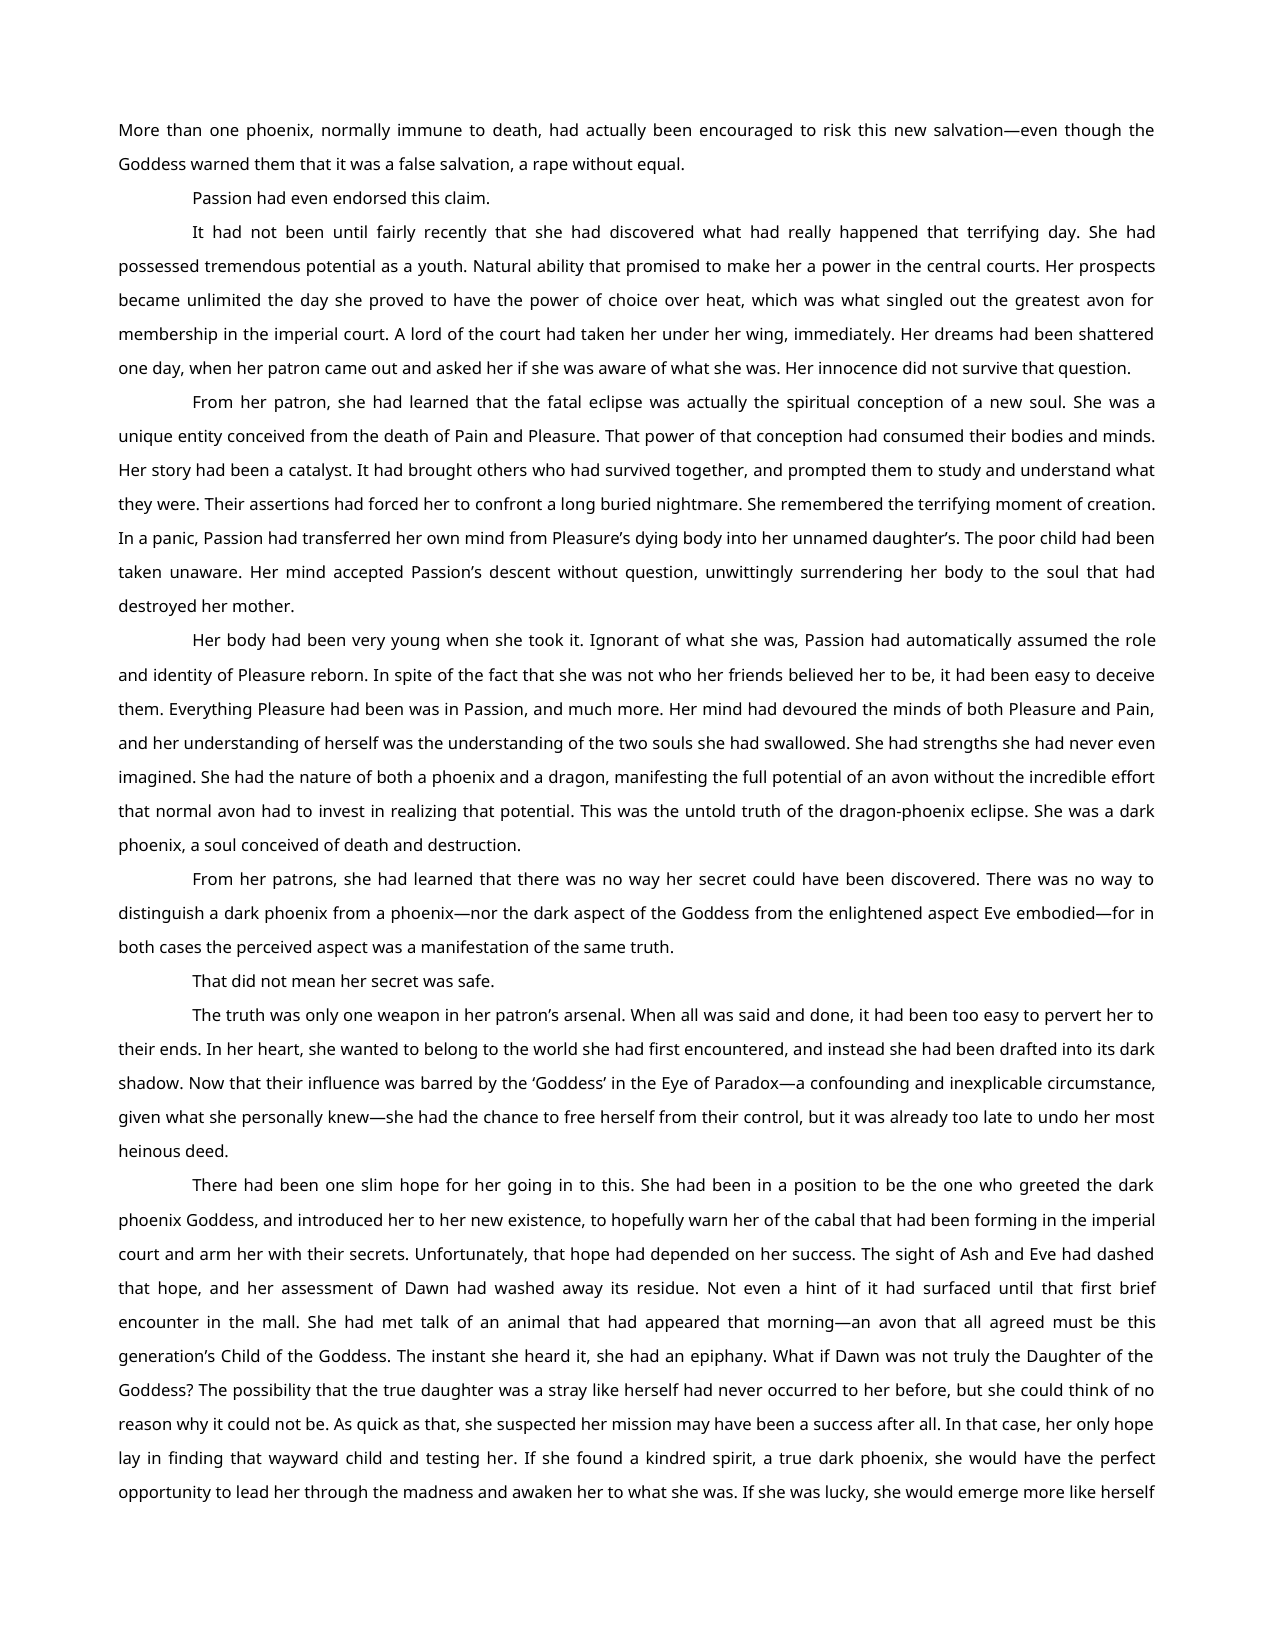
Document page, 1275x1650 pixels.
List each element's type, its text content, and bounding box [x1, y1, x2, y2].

text More than one phoenix, normally immune to death, had actually been encouraged to risk this new salvation—even though the Goddess warned them that it was a false salvation, a rape without equal. [118, 118, 1157, 175]
text From her patrons, she had learned that there was no way her secret could have been discovered. There was no way to distinguish a dark phoenix from a phoenix—nor the dark aspect of the Goddess from the enlightened aspect Eve embodied—for in both cases the perceived aspect was a manifestation of the same truth. [118, 867, 1157, 958]
text From her patron, she had learned that the fatal eclipse was actually the spiritual conception of a new soul. She was a unique entity conceived from the death of Pain and Pleasure. That power of that conception had consumed their bodies and minds. Her story had been a catalyst. It had brought others who had survived together, and prompted them to study and understand what they were. Their assertions had forced her to confront a long buried nightmare. She remembered the terrifying moment of creation. In a panic, Passion had transferred her own mind from Pleasure’s dying body into her unnamed daughter’s. The poor child had been taken unaware. Her mind accepted Passion’s descent without question, unwittingly surrendering her body to the soul that had destroyed her mother. [118, 391, 1157, 618]
text It had not been until fairly recently that she had discovered what had really happened that terrifying day. She had possessed tremendous potential as a youth. Natural ability that promised to make her a power in the central courts. Her prospects became unlimited the day she proved to have the power of choice over heat, which was what singled out the greatest avon for membership in the imperial court. A lord of the court had taken her under her wing, immediately. Her dreams had been shattered one day, when her patron came out and asked her if she was aware of what she was. Her innocence did not survive that question. [118, 220, 1157, 379]
text The truth was only one weapon in her patron’s arsenal. When all was said and done, it had been too easy to pervert her to their ends. In her heart, she wanted to belong to the world she had first encountered, and instead she had been drafted into its dark shadow. Now that their influence was barred by the ‘Goddess’ in the Eye of Paradox—a confounding and inexplicable circumstance, given what she personally knew—she had the chance to free herself from their control, but it was already too late to undo her most heinous deed. [118, 1004, 1157, 1163]
text Her body had been very young when she took it. Ignorant of what she was, Passion had automatically assumed the role and identity of Pleasure reborn. In spite of the fact that she was not who her friends believed her to be, it had been easy to deceive them. Everything Pleasure had been was in Passion, and much more. Her mind had devoured the minds of both Pleasure and Pain, and her understanding of herself was the understanding of the two souls she had swallowed. She had strengths she had never even imagined. She had the nature of both a phoenix and a dragon, manifesting the full potential of an avon without the incredible effort that normal avon had to invest in realizing that potential. This was the untold truth of the dragon-phoenix eclipse. She was a dark phoenix, a soul conceived of death and destruction. [118, 629, 1157, 856]
text There had been one slim hope for her going in to this. She had been in a position to be the one who greeted the dark phoenix Goddess, and introduced her to her new existence, to hopefully warn her of the cabal that had been forming in the imperial court and arm her with their secrets. Unfortunately, that hope had depended on her success. The sight of Ash and Eve had dashed that hope, and her assessment of Dawn had washed away its residue. Not even a hint of it had surfaced until that first brief encounter in the mall. She had met talk of an animal that had appeared that morning—an avon that all agreed must be this generation’s Child of the Goddess. The instant she heard it, she had an epiphany. What if Dawn was not truly the Daughter of the Goddess? The possibility that the true daughter was a stray like herself had never occurred to her before, but she could think of no reason why it could not be. As quick as that, she suspected her mission may have been a success after all. In that case, her only hope lay in finding that wayward child and testing her. If she found a kindred spirit, a true dark phoenix, she would have the perfect opportunity to lead her through the madness and awaken her to what she was. If she was lucky, she would emerge more like herself [118, 1174, 1157, 1503]
text Passion had even endorsed this claim. [118, 186, 1157, 209]
text That did not mean her secret was safe. [118, 970, 1157, 992]
